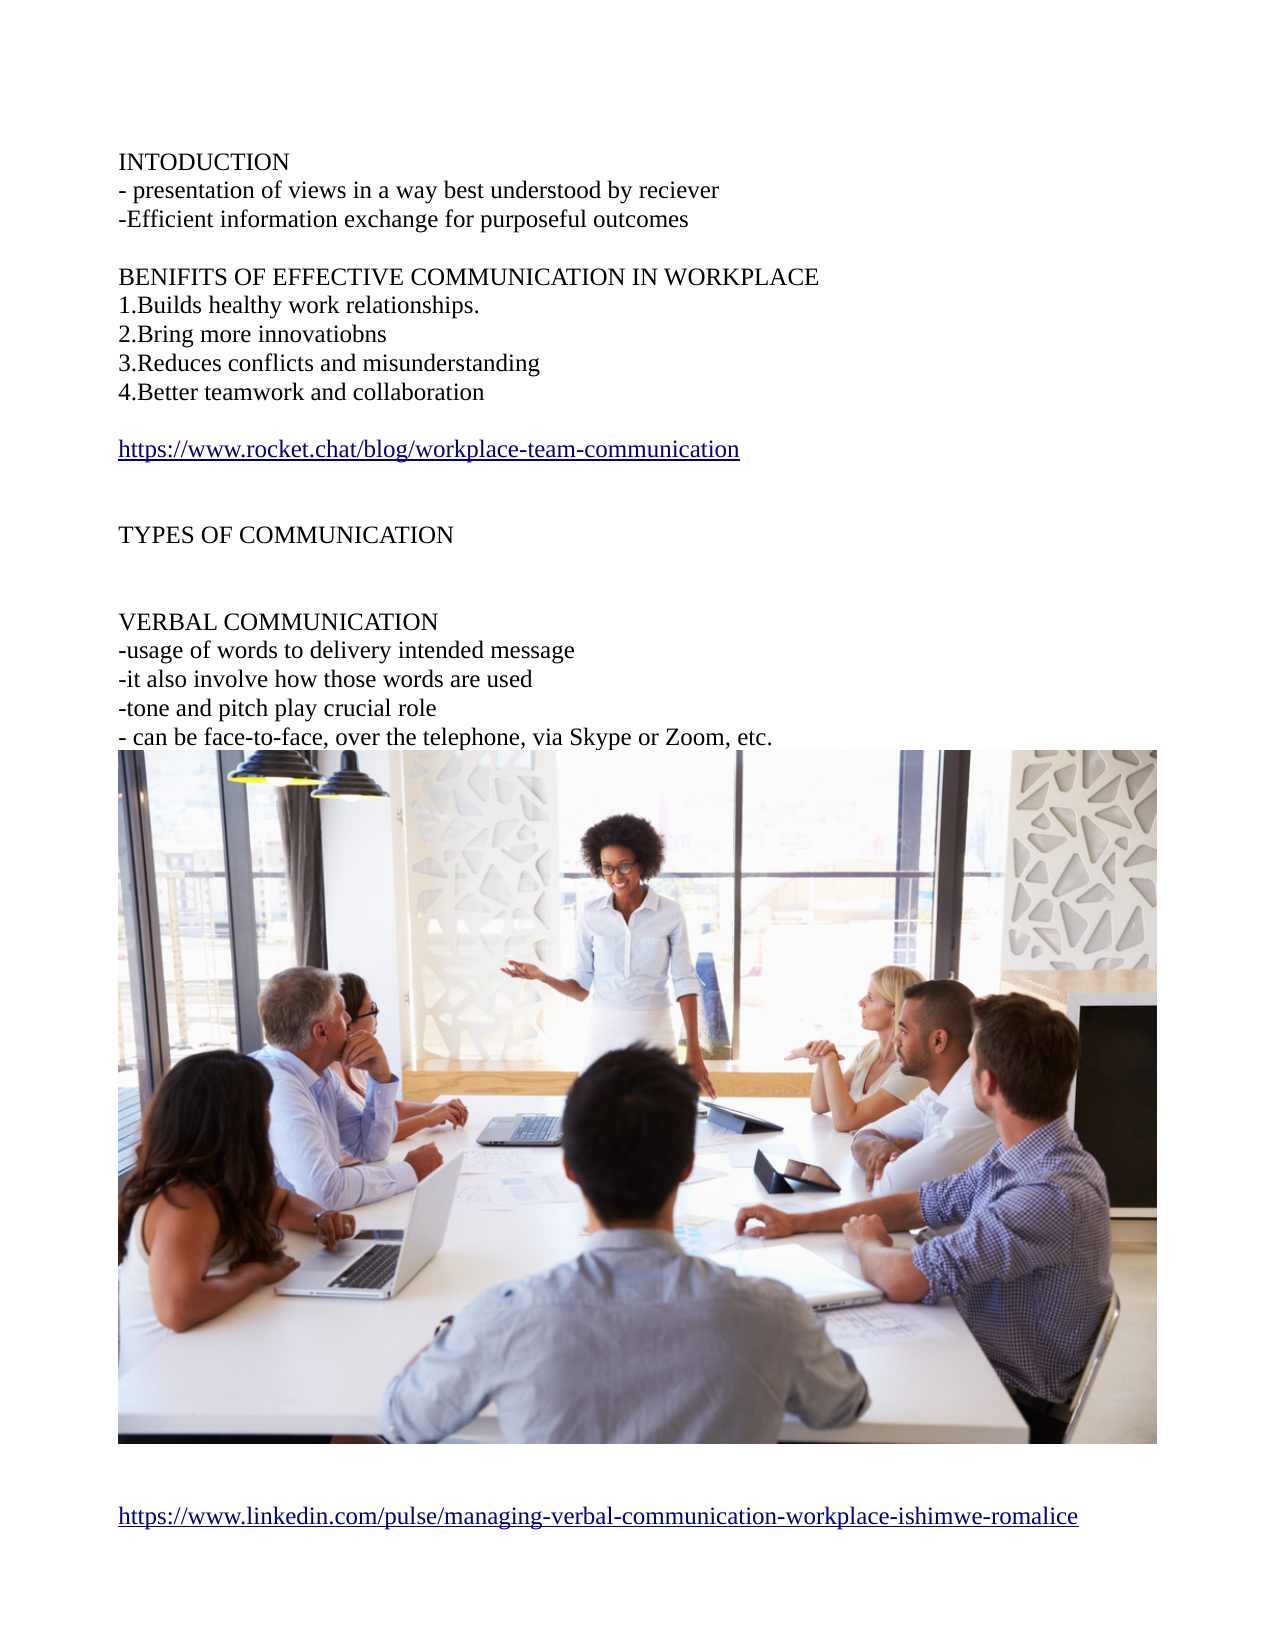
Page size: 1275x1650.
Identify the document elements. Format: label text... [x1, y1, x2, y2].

text 3.Reduces conflicts and misunderstanding [118, 348, 1157, 377]
text -tone and pitch play crucial role [118, 693, 1157, 722]
text 1.Builds healthy work relationships. [118, 291, 1157, 319]
text - presentation of views in a way best understood by reciever [118, 176, 1157, 204]
text INTODUCTION [118, 147, 1157, 176]
text -usage of words to delivery intended message [118, 636, 1157, 664]
text https://www.linkedin.com/pulse/managing-verbal-communication-workplace-ishimwe-romalice [118, 1501, 1157, 1530]
text -it also involve how those words are used [118, 664, 1157, 693]
picture [118, 750, 1157, 1444]
text VERBAL COMMUNICATION [118, 607, 1157, 636]
text -Efficient information exchange for purposeful outcomes [118, 204, 1157, 233]
text 2.Bring more innovatiobns [118, 319, 1157, 348]
text https://www.rocket.chat/blog/workplace-team-communication [118, 434, 1157, 463]
text - can be face-to-face, over the telephone, via Skype or Zoom, etc. [118, 722, 1157, 750]
text 4.Better teamwork and collaboration [118, 377, 1157, 406]
text TYPES OF COMMUNICATION [118, 521, 1157, 549]
text BENIFITS OF EFFECTIVE COMMUNICATION IN WORKPLACE [118, 262, 1157, 291]
